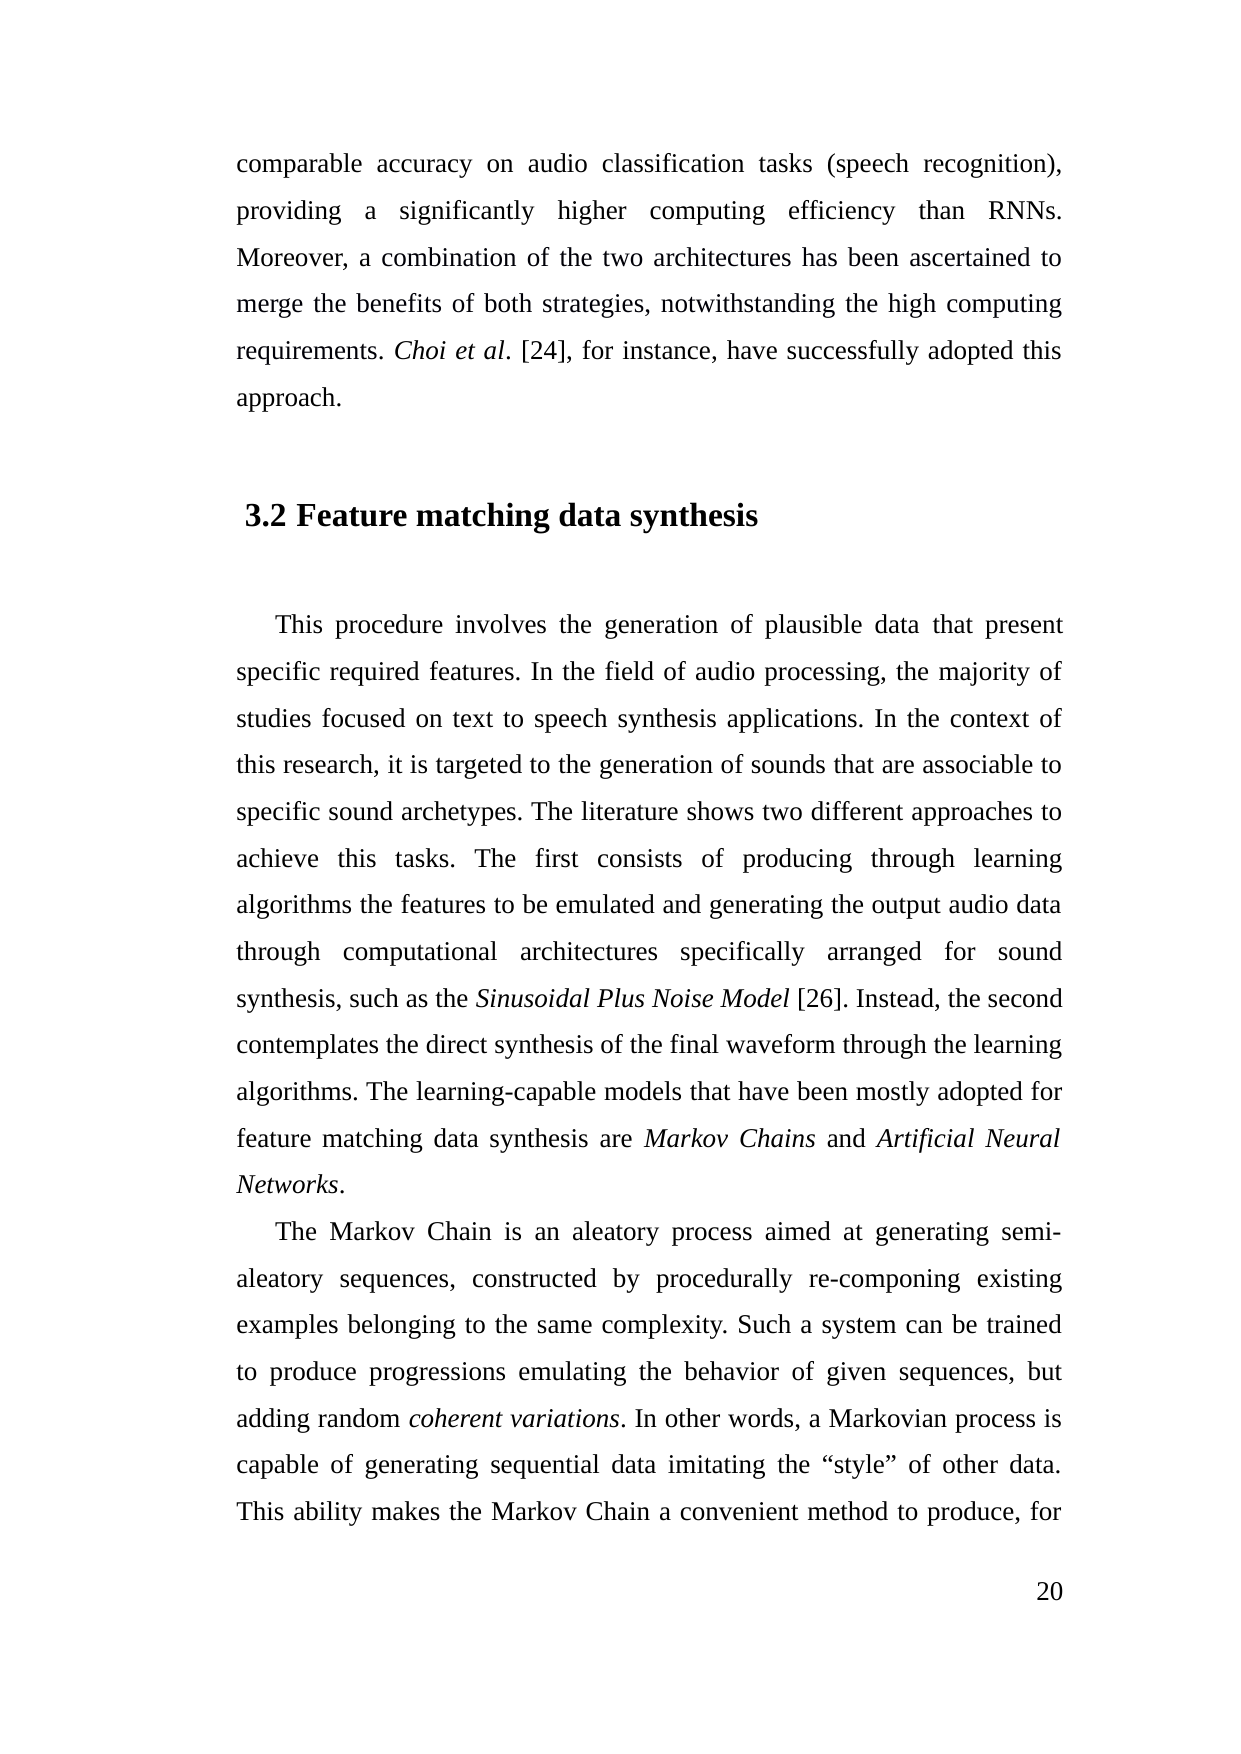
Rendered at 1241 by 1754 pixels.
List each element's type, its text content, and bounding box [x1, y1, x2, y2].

subtitle Feature matching data synthesis [236, 495, 1063, 534]
text comparable accuracy on audio classification tasks (speech recognition), providing a significantly higher computing efficiency than RNNs. Moreover, a combination of the two architectures has been ascertained to merge the benefits of both strategies, notwithstanding the high computing requirements. Choi et al. [24], for instance, have successfully adopted this approach. [236, 148, 1063, 412]
text The Markov Chain is an aleatory process aimed at generating semi-aleatory sequences, constructed by procedurally re-componing existing examples belonging to the same complexity. Such a system can be trained to produce progressions emulating the behavior of given sequences, but adding random coherent variations. In other words, a Markovian process is capable of generating sequential data imitating the “style” of other data. This ability makes the Markov Chain a convenient method to produce, for [236, 1215, 1063, 1526]
text This procedure involves the generation of plausible data that present specific required features. In the field of audio processing, the majority of studies focused on text to speech synthesis applications. In the context of this research, it is targeted to the generation of sounds that are associable to specific sound archetypes. The literature shows two different approaches to achieve this tasks. The first consists of producing through learning algorithms the features to be emulated and generating the output audio data through computational architectures specifically arranged for sound synthesis, such as the Sinusoidal Plus Noise Model [26]. Instead, the second contemplates the direct synthesis of the final waveform through the learning algorithms. The learning-capable models that have been mostly adopted for feature matching data synthesis are Markov Chains and Artificial Neural Networks. [236, 609, 1063, 1200]
